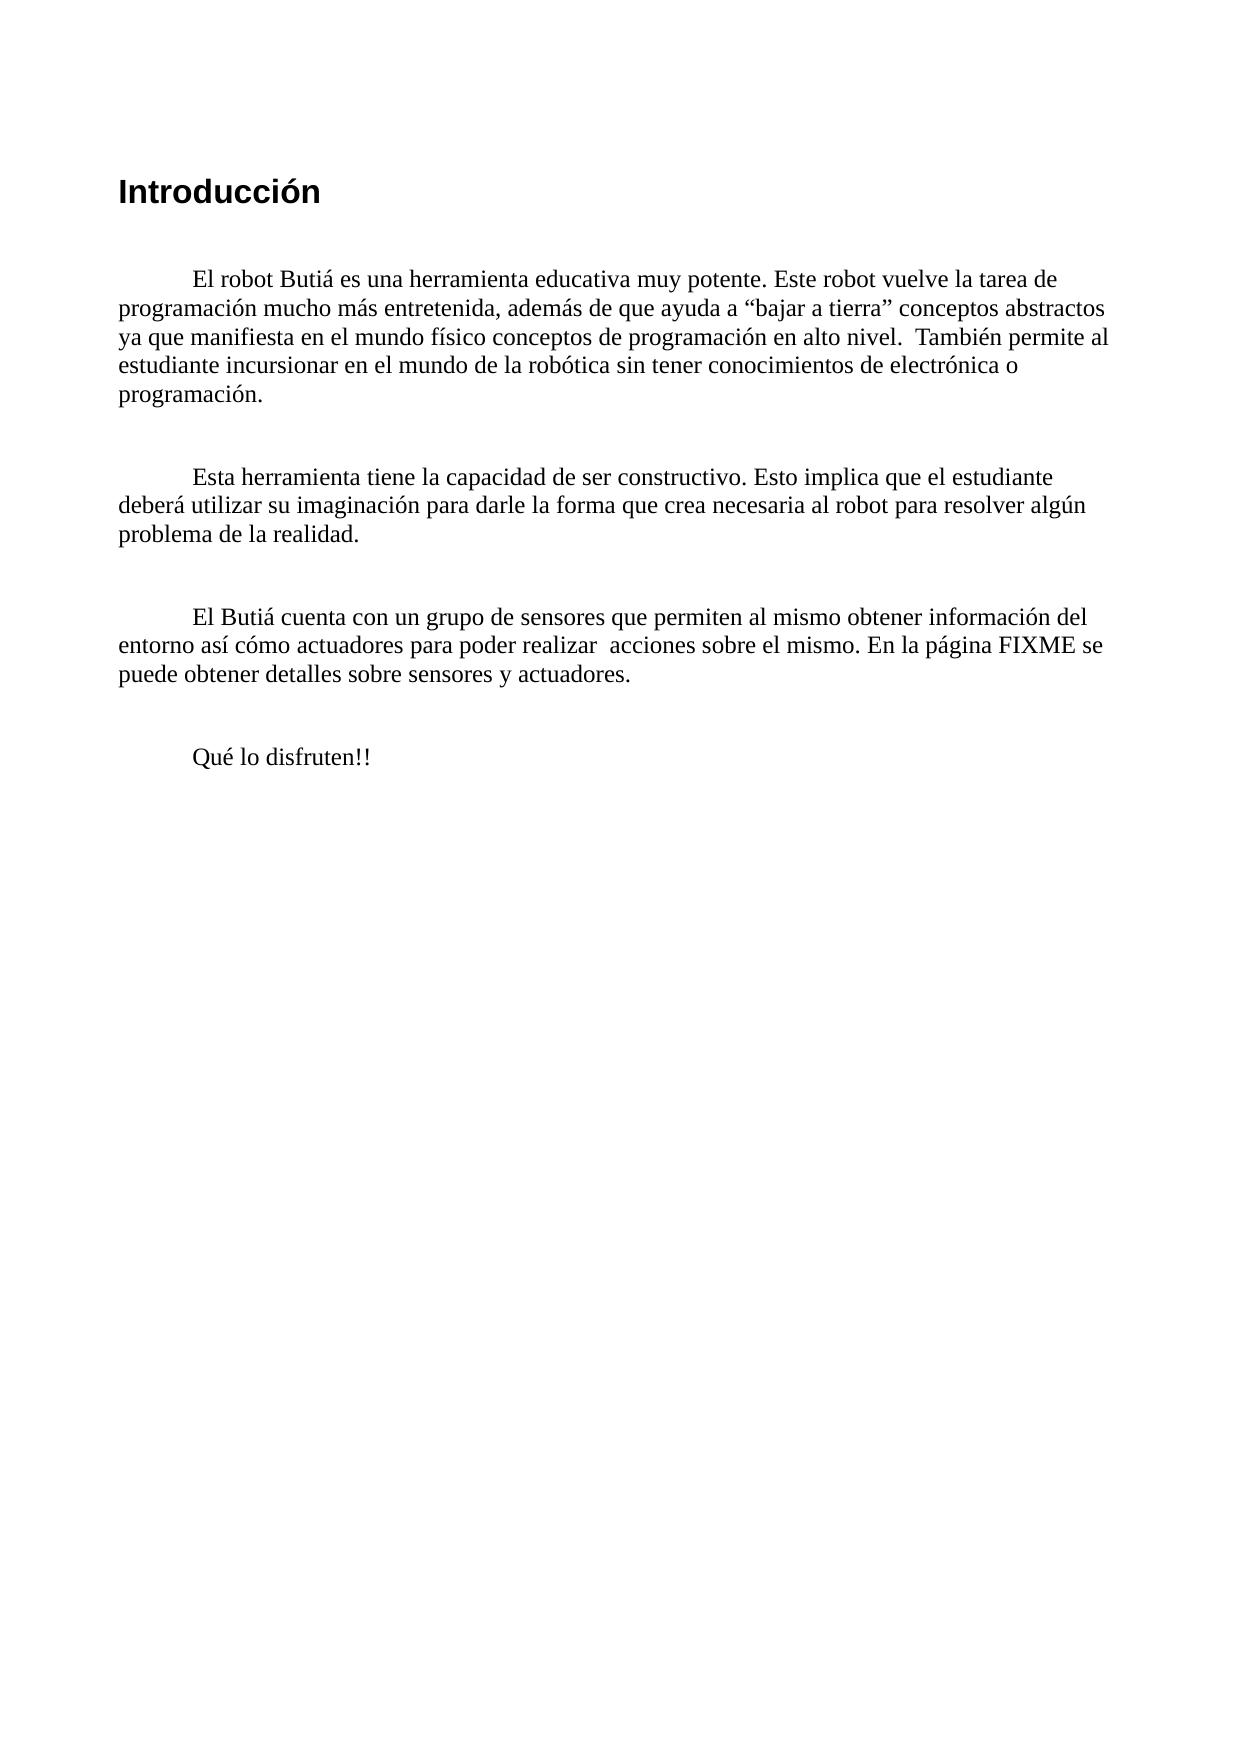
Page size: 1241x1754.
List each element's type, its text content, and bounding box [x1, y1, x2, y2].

subtitle Introducción [118, 172, 1122, 211]
text Qué lo disfruten!! [118, 742, 1122, 771]
text Esta herramienta tiene la capacidad de ser constructivo. Esto implica que el estudiante deberá utilizar su imaginación para darle la forma que crea necesaria al robot para resolver algún problema de la realidad. [118, 462, 1122, 548]
text El Butiá cuenta con un grupo de sensores que permiten al mismo obtener información del entorno así cómo actuadores para poder realizar acciones sobre el mismo. En la página FIXME se puede obtener detalles sobre sensores y actuadores. [118, 602, 1122, 688]
text El robot Butiá es una herramienta educativa muy potente. Este robot vuelve la tarea de programación mucho más entretenida, además de que ayuda a “bajar a tierra” conceptos abstractos ya que manifiesta en el mundo físico conceptos de programación en alto nivel. También permite al estudiante incursionar en el mundo de la robótica sin tener conocimientos de electrónica o programación. [118, 264, 1122, 408]
